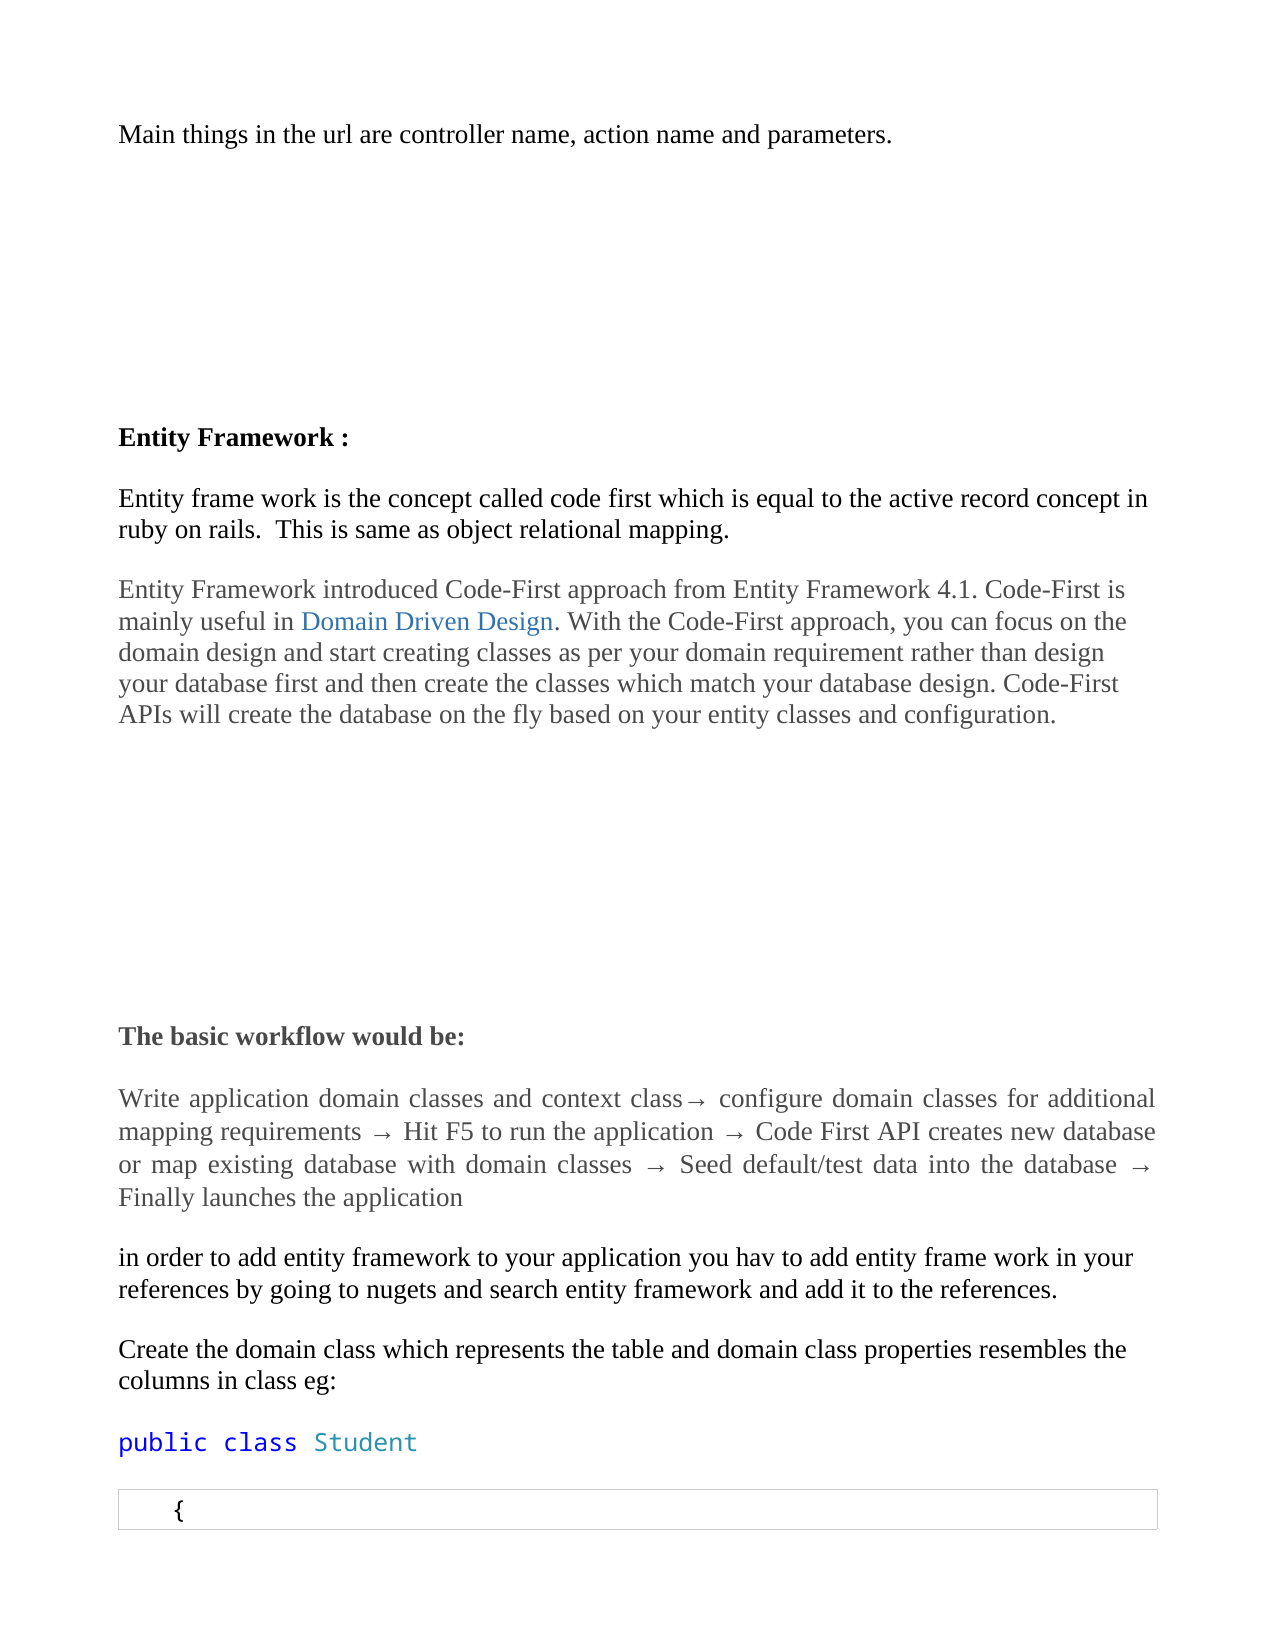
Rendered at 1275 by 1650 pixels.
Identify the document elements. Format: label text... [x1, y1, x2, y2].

text Write application domain classes and context class→ configure domain classes for additional mapping requirements → Hit F5 to run the application → Code First API creates new database or map existing database with domain classes → Seed default/test data into the database → Finally launches the application [118, 1081, 1157, 1212]
text Create the domain class which represents the table and domain class properties resembles the columns in class eg: [118, 1333, 1157, 1396]
text public class Student [118, 1425, 1157, 1459]
text in order to add entity framework to your application you hav to add entity frame work in your references by going to nugets and search entity framework and add it to the references. [118, 1242, 1157, 1304]
text { [119, 1490, 1157, 1529]
text The basic workflow would be: [118, 1020, 1157, 1051]
text Entity frame work is the concept called code first which is equal to the active record concept in ruby on rails. This is same as object relational mapping. [118, 482, 1157, 544]
text Entity Framework introduced Code-First approach from Entity Framework 4.1. Code-First is mainly useful in Domain Driven Design. With the Code-First approach, you can focus on the domain design and start creating classes as per your domain requirement rather than design your database first and then create the classes which match your database design. Code-First APIs will create the database on the fly based on your entity classes and configuration. [118, 574, 1157, 729]
text Main things in the url are controller name, action name and parameters. [118, 118, 1157, 149]
text Entity Framework : [118, 421, 1157, 452]
